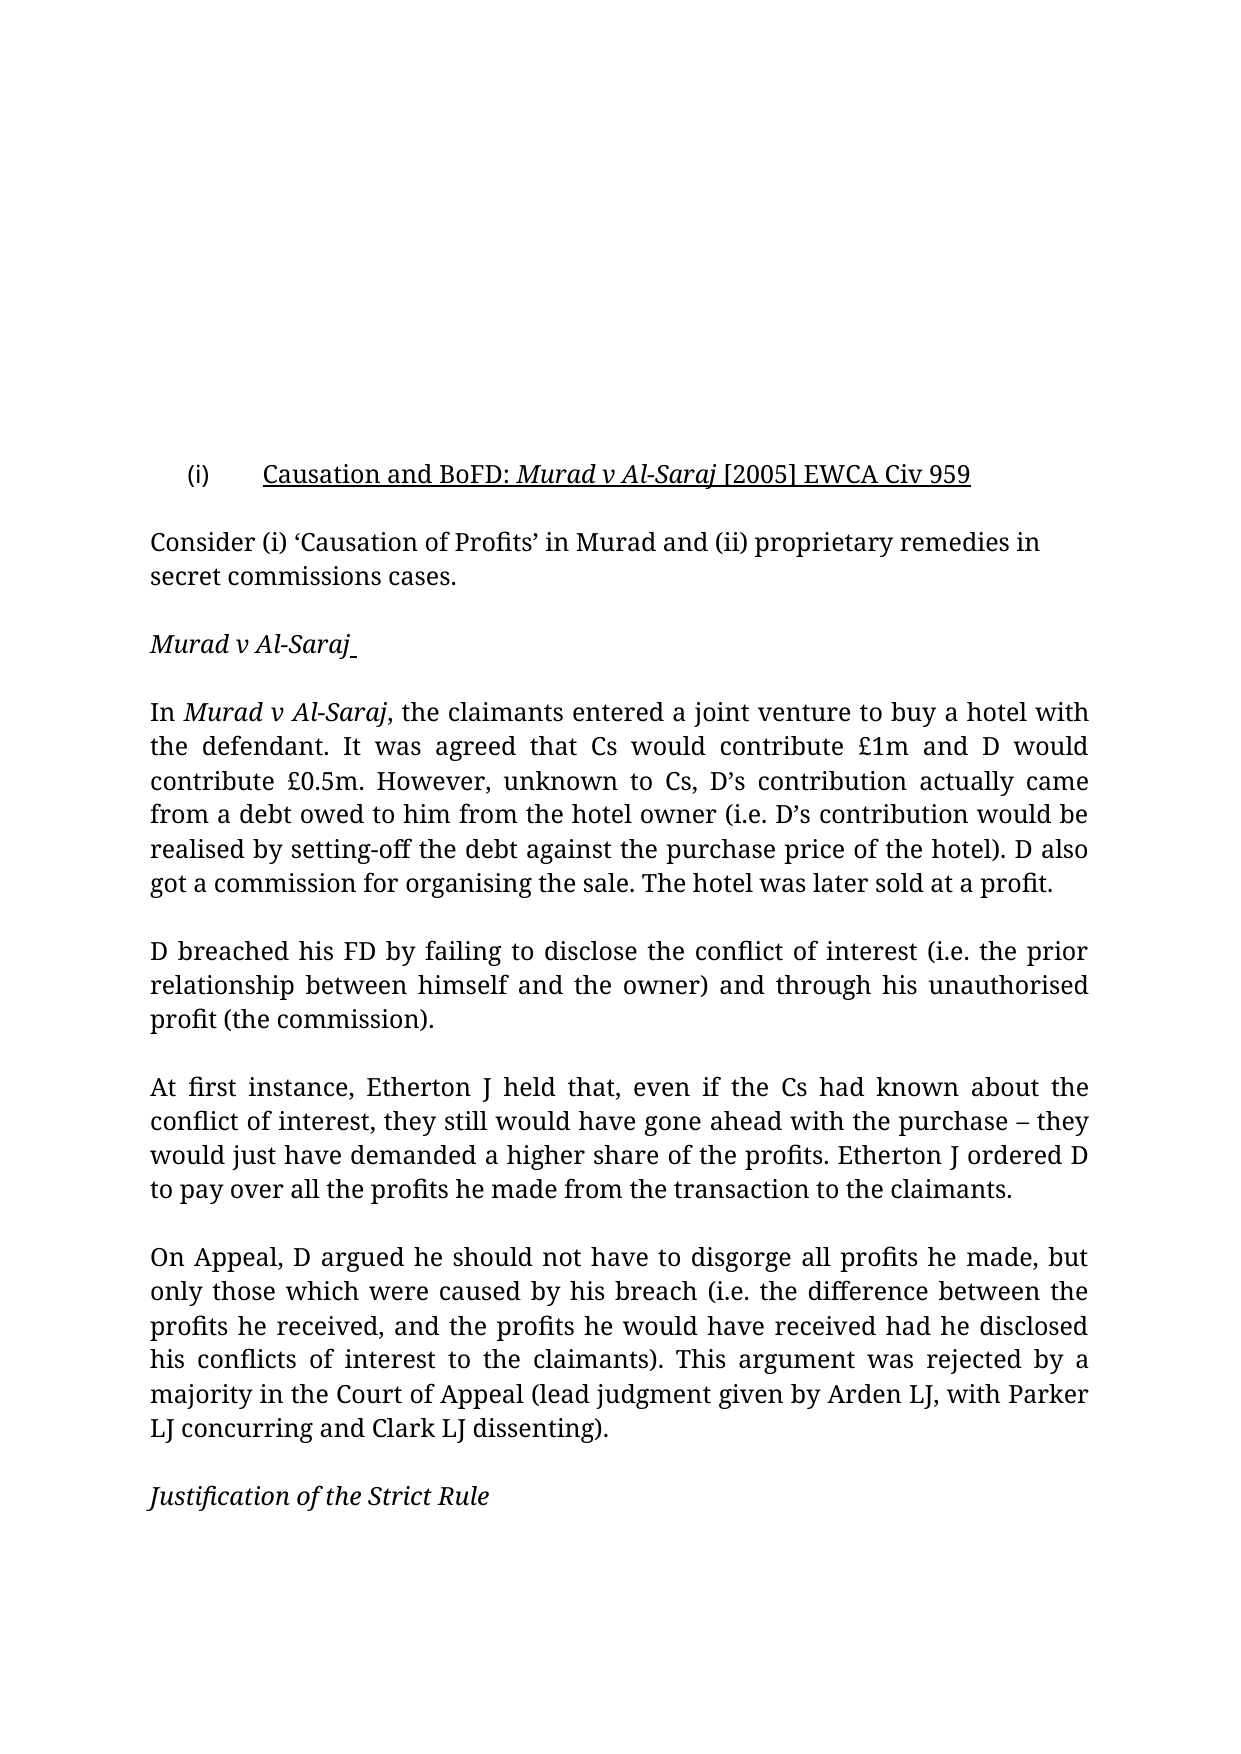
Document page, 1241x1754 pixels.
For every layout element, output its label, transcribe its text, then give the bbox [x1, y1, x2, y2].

subtitle In Murad v Al-Saraj, the claimants entered a joint venture to buy a hotel with the defendant. It was agreed that Cs would contribute £1m and D would contribute £0.5m. However, unknown to Cs, D’s contribution actually came from a debt owed to him from the hotel owner (i.e. D’s contribution would be realised by setting-off the debt against the purchase price of the hotel). D also got a commission for organising the sale. The hotel was later sold at a profit. [150, 695, 1090, 899]
subtitle D breached his FD by failing to disclose the conflict of interest (i.e. the prior relationship between himself and the owner) and through his unauthorised profit (the commission). [150, 933, 1090, 1036]
subtitle Justification of the Strict Rule [150, 1478, 1090, 1512]
subtitle Murad v Al-Saraj [150, 627, 1090, 661]
text Consider (i) ‘Causation of Profits’ in Murad and (ii) proprietary remedies in secret commissions cases. [150, 525, 1090, 593]
subtitle Causation and BoFD: Murad v Al-Saraj [2005] EWCA Civ 959 [187, 457, 1090, 491]
subtitle At first instance, Etherton J held that, even if the Cs had known about the conflict of interest, they still would have gone ahead with the purchase – they would just have demanded a higher share of the profits. Etherton J ordered D to pay over all the profits he made from the transaction to the claimants. [150, 1070, 1090, 1206]
subtitle On Appeal, D argued he should not have to disgorge all profits he made, but only those which were caused by his breach (i.e. the difference between the profits he received, and the profits he would have received had he disclosed his conflicts of interest to the claimants). This argument was rejected by a majority in the Court of Appeal (lead judgment given by Arden LJ, with Parker LJ concurring and Clark LJ dissenting). [150, 1240, 1090, 1444]
